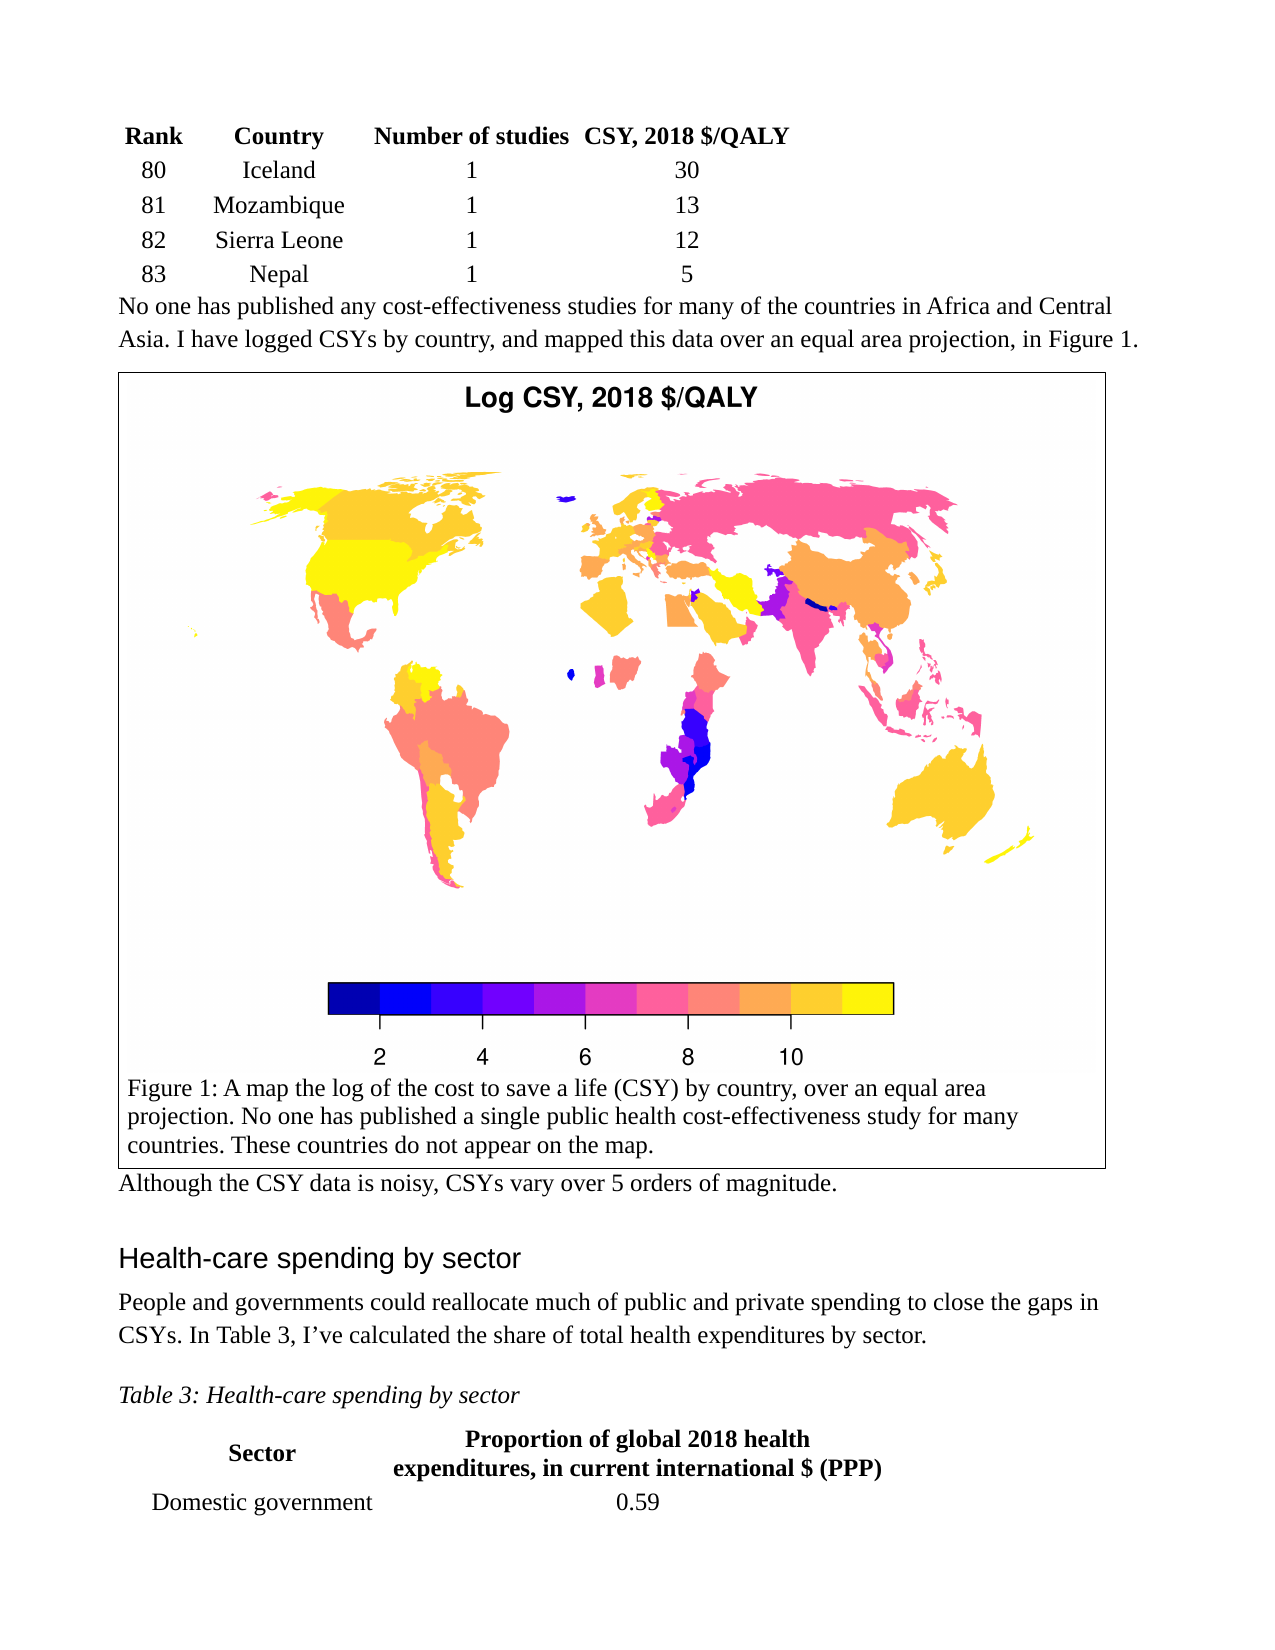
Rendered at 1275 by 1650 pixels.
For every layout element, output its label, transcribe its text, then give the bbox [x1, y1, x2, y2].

table_cell Nepal [189, 256, 368, 291]
table_header Country [189, 118, 368, 153]
table_cell 82 [118, 222, 189, 256]
table_cell 1 [369, 187, 574, 222]
table_cell Sierra Leone [189, 222, 368, 256]
table_cell Iceland [189, 153, 368, 187]
table_cell 30 [575, 153, 799, 187]
table_cell Mozambique [189, 187, 368, 222]
table_header Proportion of global 2018 health expenditures, in current international $ (PPP) [389, 1421, 886, 1484]
table_header Number of studies [369, 118, 574, 153]
subtitle Health-care spending by sector [118, 1241, 1157, 1274]
table_header Rank [118, 118, 189, 153]
table_cell 80 [118, 153, 189, 187]
picture [127, 380, 1096, 1073]
text Although the CSY data is noisy, CSYs vary over 5 orders of magnitude. [118, 1168, 1157, 1197]
table_header CSY, 2018 $/QALY [575, 118, 799, 153]
table_cell 13 [575, 187, 799, 222]
text No one has published any cost-effectiveness studies for many of the countries in Africa and Central Asia. I have logged CSYs by country, and mapped this data over an equal area projection, in Figure 1. [118, 291, 1157, 353]
table_cell 1 [369, 256, 574, 291]
table_cell Domestic government [135, 1485, 389, 1519]
table_cell 81 [118, 187, 189, 222]
table_header Sector [135, 1421, 389, 1484]
table_cell 83 [118, 256, 189, 291]
text Table 3: Health-care spending by sector [118, 1380, 1157, 1409]
text Figure 1: A map the log of the cost to save a life (CSY) by country, over an equal area projection. No one has published a single public health cost-effectiveness study for many countries. These countries do not appear on the map. [127, 1073, 1096, 1159]
table_cell 0.59 [389, 1485, 886, 1519]
table_cell 1 [369, 222, 574, 256]
table_cell 1 [369, 153, 574, 187]
table_cell 5 [575, 256, 799, 291]
text People and governments could reallocate much of public and private spending to close the gaps in CSYs. In Table 3, I’ve calculated the share of total health expenditures by sector. [118, 1287, 1157, 1348]
table_cell 12 [575, 222, 799, 256]
